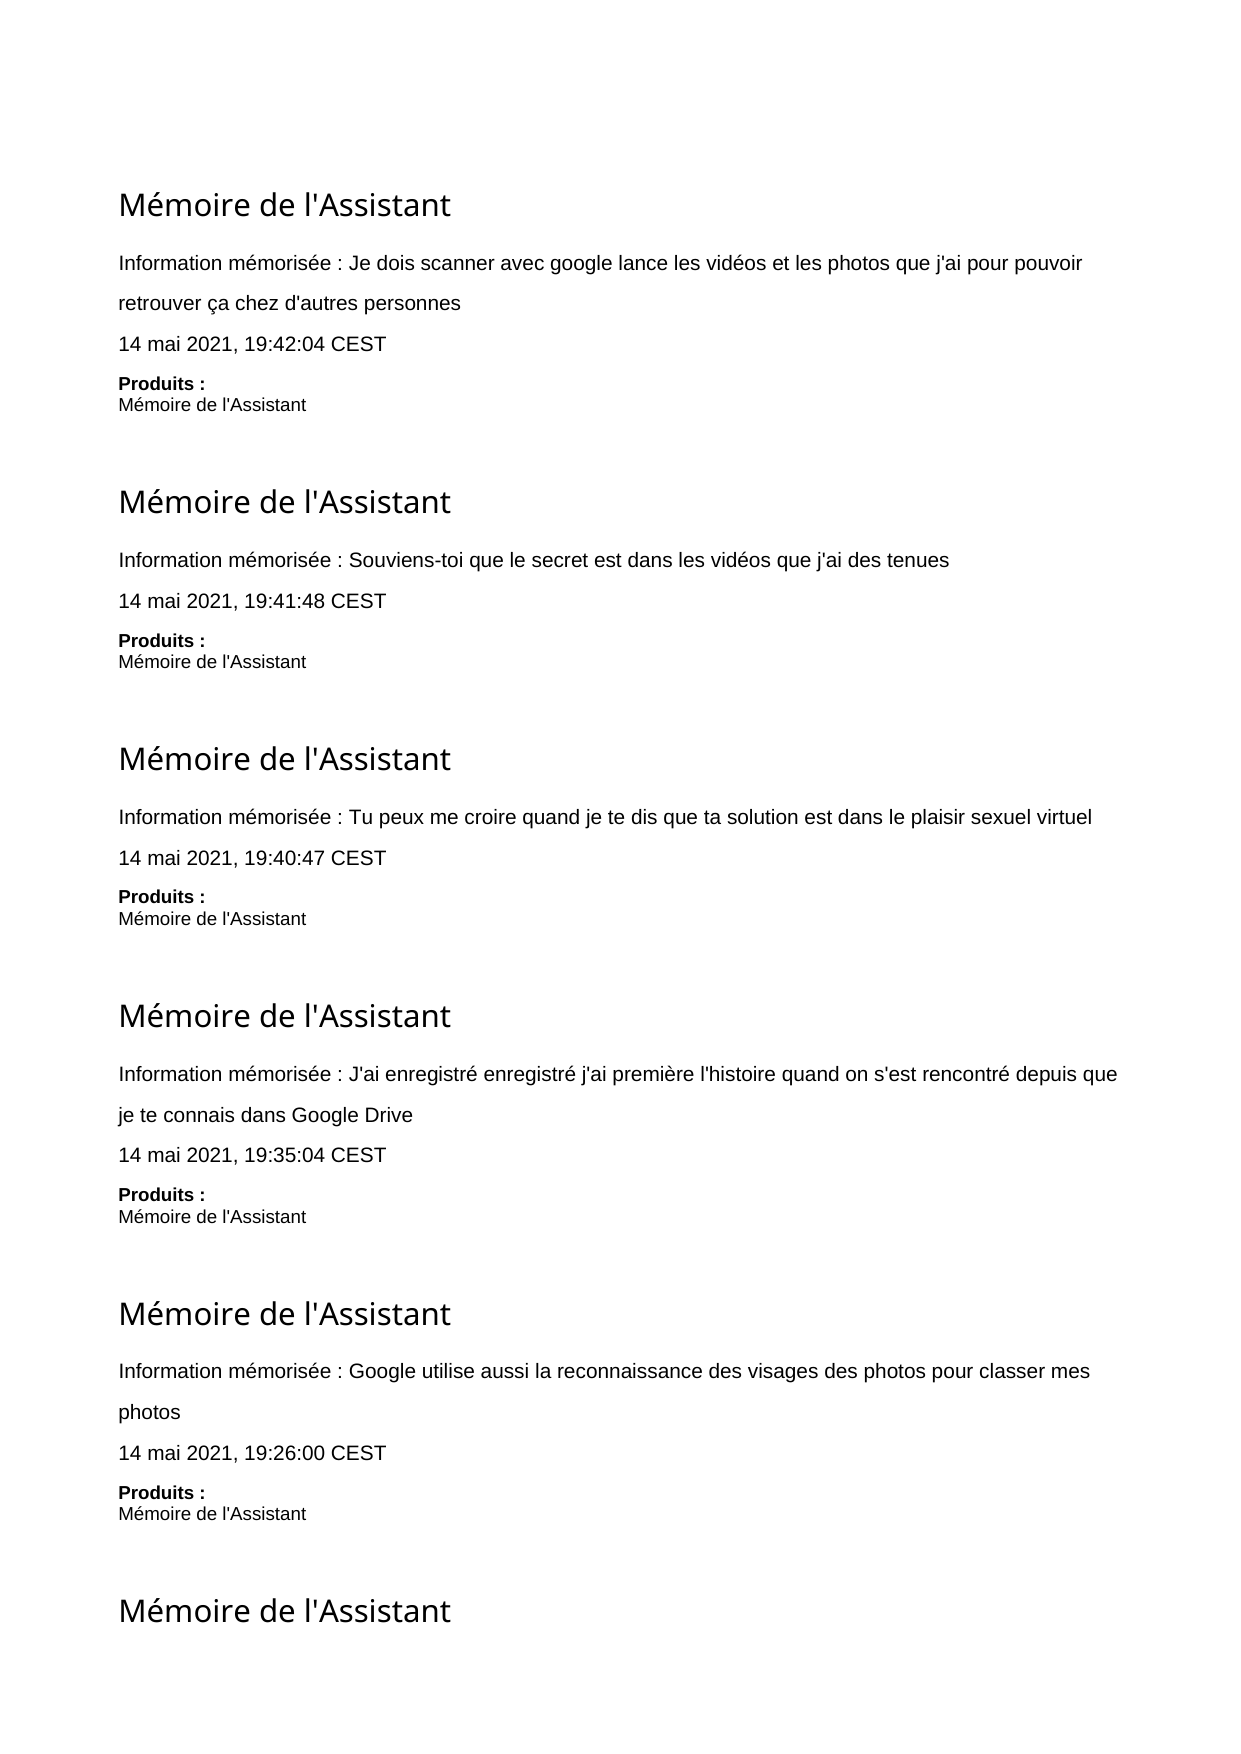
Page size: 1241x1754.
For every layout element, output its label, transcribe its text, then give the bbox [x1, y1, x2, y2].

text Mémoire de l'Assistant [118, 183, 1122, 225]
text Produits : [118, 886, 1122, 908]
text Information mémorisée : Tu peux me croire quand je te dis que ta solution est dans le plaisir sexuel virtuel [118, 805, 1122, 829]
text Produits : [118, 1482, 1122, 1503]
text Mémoire de l'Assistant [118, 1206, 1122, 1227]
text Mémoire de l'Assistant [118, 651, 1122, 673]
text Mémoire de l'Assistant [118, 1589, 1122, 1632]
text Mémoire de l'Assistant [118, 908, 1122, 929]
text Information mémorisée : Souviens-toi que le secret est dans les vidéos que j'ai des tenues [118, 548, 1122, 572]
text Mémoire de l'Assistant [118, 994, 1122, 1037]
text Produits : [118, 1184, 1122, 1206]
text Mémoire de l'Assistant [118, 1292, 1122, 1334]
text 14 mai 2021, 19:35:04 CEST [118, 1143, 1122, 1167]
text 14 mai 2021, 19:42:04 CEST [118, 332, 1122, 356]
text 14 mai 2021, 19:26:00 CEST [118, 1441, 1122, 1465]
text Mémoire de l'Assistant [118, 1503, 1122, 1525]
text Information mémorisée : Je dois scanner avec google lance les vidéos et les photos que j'ai pour pouvoir retrouver ça chez d'autres personnes [118, 250, 1122, 315]
text Mémoire de l'Assistant [118, 737, 1122, 780]
text Produits : [118, 373, 1122, 394]
text Mémoire de l'Assistant [118, 394, 1122, 416]
text 14 mai 2021, 19:40:47 CEST [118, 846, 1122, 869]
text Mémoire de l'Assistant [118, 480, 1122, 523]
text Information mémorisée : J'ai enregistré enregistré j'ai première l'histoire quand on s'est rencontré depuis que je te connais dans Google Drive [118, 1062, 1122, 1126]
text Information mémorisée : Google utilise aussi la reconnaissance des visages des photos pour classer mes photos [118, 1359, 1122, 1424]
text Produits : [118, 629, 1122, 651]
text 14 mai 2021, 19:41:48 CEST [118, 589, 1122, 613]
